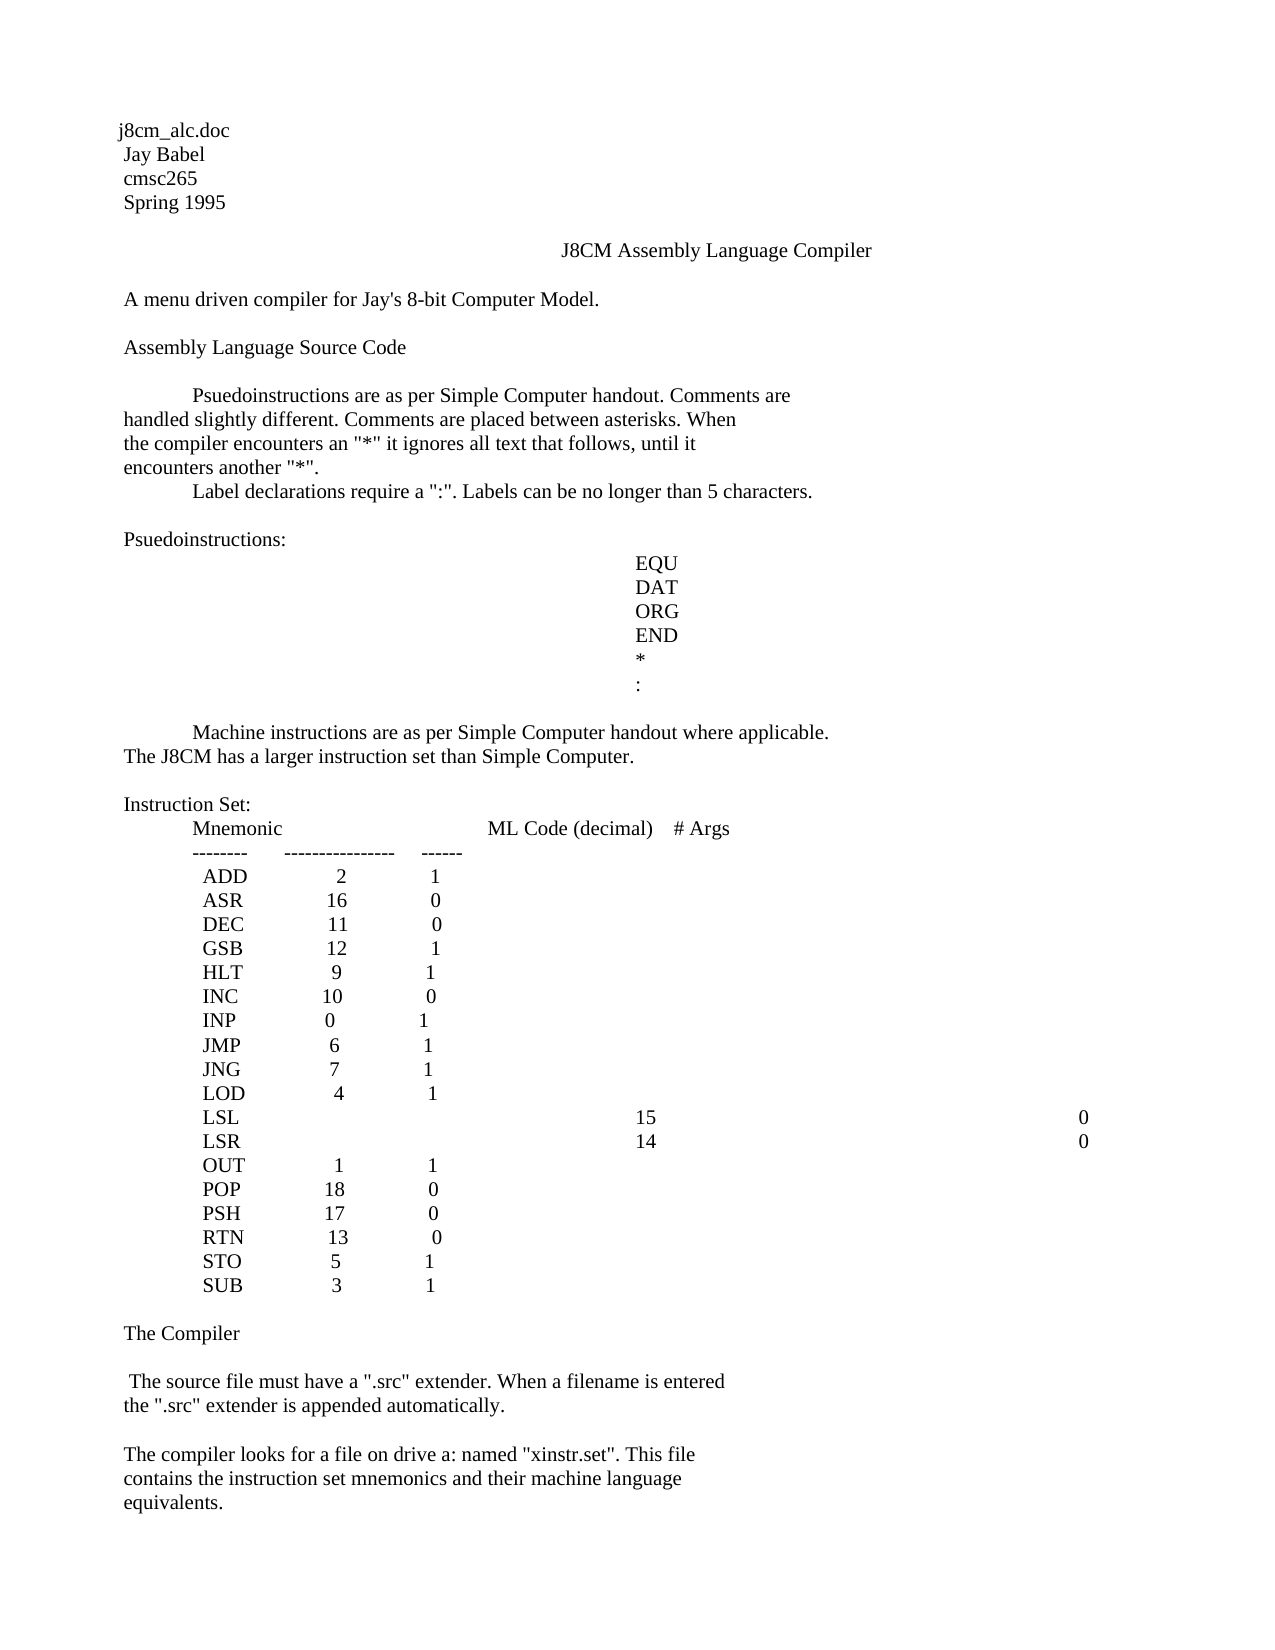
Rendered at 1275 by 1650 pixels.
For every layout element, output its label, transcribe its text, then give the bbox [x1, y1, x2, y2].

text OUT 1 1 [118, 1153, 1157, 1177]
text Jay Babel [118, 142, 1157, 166]
text SUB 3 1 [118, 1273, 1157, 1297]
text GSB 12 1 [118, 936, 1157, 960]
text -------- ---------------- ------ [118, 840, 1157, 864]
text ASR 16 0 [118, 888, 1157, 912]
text RTN 13 0 [118, 1225, 1157, 1249]
text LSR 14 0 [118, 1129, 1157, 1153]
text EQU [118, 551, 1157, 575]
text j8cm_alc.doc [118, 118, 1157, 142]
text Label declarations require a ":". Labels can be no longer than 5 characters. [118, 479, 1157, 503]
text The source file must have a ".src" extender. When a filename is entered [118, 1369, 1157, 1393]
text Mnemonic ML Code (decimal) # Args [118, 816, 1157, 840]
text contains the instruction set mnemonics and their machine language [118, 1466, 1157, 1490]
text cmsc265 [118, 166, 1157, 190]
text handled slightly different. Comments are placed between asterisks. When [118, 407, 1157, 431]
text DEC 11 0 [118, 912, 1157, 936]
text JNG 7 1 [118, 1057, 1157, 1081]
text equivalents. [118, 1490, 1157, 1514]
text LOD 4 1 [118, 1081, 1157, 1105]
text : [118, 672, 1157, 696]
text DAT [118, 575, 1157, 599]
text JMP 6 1 [118, 1032, 1157, 1057]
text The compiler looks for a file on drive a: named "xinstr.set". This file [118, 1442, 1157, 1466]
text * [118, 647, 1157, 672]
text HLT 9 1 [118, 960, 1157, 984]
text INP 0 1 [118, 1008, 1157, 1032]
text LSL 15 0 [118, 1105, 1157, 1129]
text Instruction Set: [118, 792, 1157, 816]
text Psuedoinstructions are as per Simple Computer handout. Comments are [118, 383, 1157, 407]
text Spring 1995 [118, 190, 1157, 214]
text the compiler encounters an "*" it ignores all text that follows, until it [118, 431, 1157, 455]
text END [118, 623, 1157, 647]
text POP 18 0 [118, 1177, 1157, 1201]
text Machine instructions are as per Simple Computer handout where applicable. [118, 720, 1157, 744]
text STO 5 1 [118, 1249, 1157, 1273]
text ORG [118, 599, 1157, 623]
text A menu driven compiler for Jay's 8-bit Computer Model. [118, 287, 1157, 311]
text Psuedoinstructions: [118, 527, 1157, 551]
text The J8CM has a larger instruction set than Simple Computer. [118, 744, 1157, 768]
text The Compiler [118, 1321, 1157, 1345]
text INC 10 0 [118, 984, 1157, 1008]
text ADD 2 1 [118, 864, 1157, 888]
text Assembly Language Source Code [118, 335, 1157, 359]
text PSH 17 0 [118, 1201, 1157, 1225]
text the ".src" extender is appended automatically. [118, 1393, 1157, 1417]
text encounters another "*". [118, 455, 1157, 479]
text J8CM Assembly Language Compiler [118, 238, 1157, 262]
